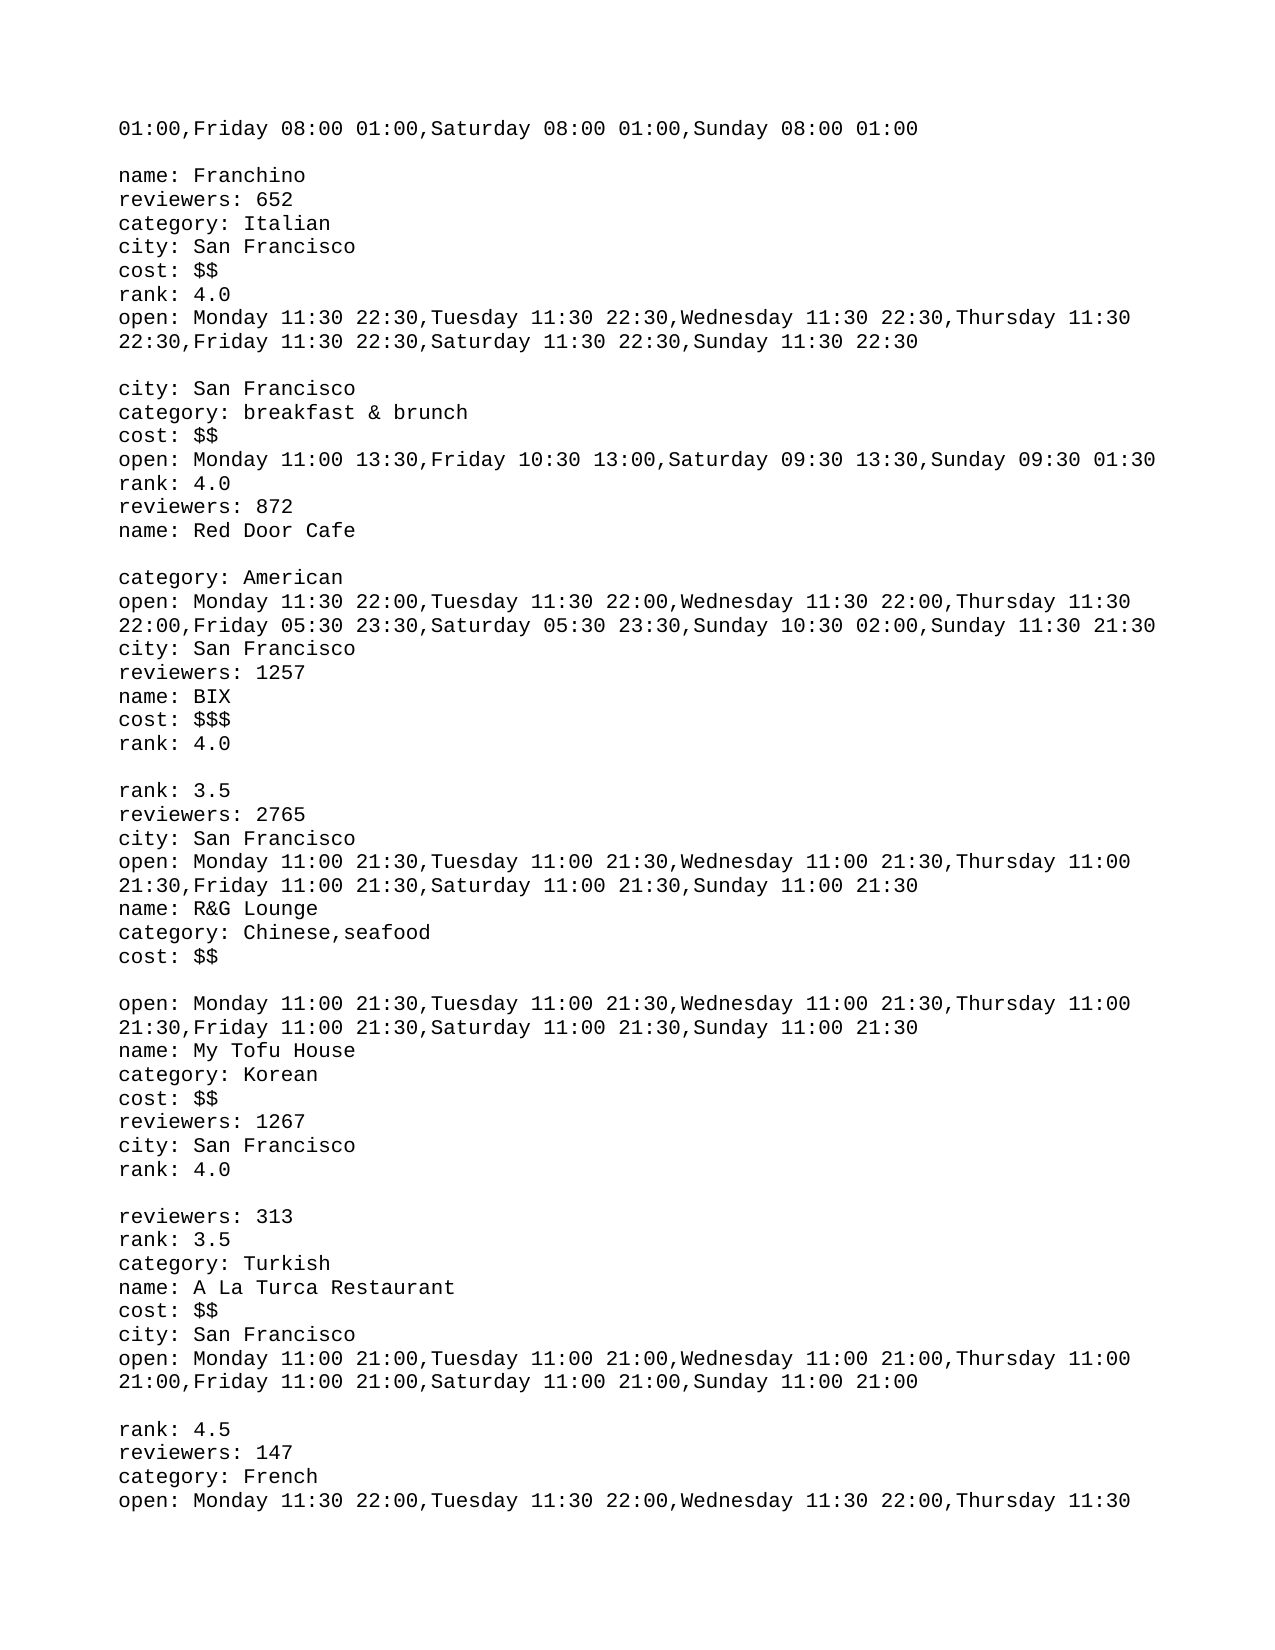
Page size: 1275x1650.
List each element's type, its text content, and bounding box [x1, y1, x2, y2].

text cost: $$ [118, 946, 1157, 969]
text city: San Francisco [118, 236, 1157, 260]
text rank: 4.0 [118, 1158, 1157, 1182]
text rank: 3.5 [118, 1229, 1157, 1253]
text name: Red Door Cafe [118, 520, 1157, 544]
text category: breakfast & brunch [118, 402, 1157, 426]
text reviewers: 1267 [118, 1111, 1157, 1135]
text rank: 4.0 [118, 284, 1157, 307]
text cost: $$ [118, 426, 1157, 449]
text open: Monday 11:00 21:00,Tuesday 11:00 21:00,Wednesday 11:00 21:00,Thursday 11:00 21:00,Friday 11:00 21:00,Saturday 11:00 21:00,Sunday 11:00 21:00 [118, 1348, 1157, 1395]
text rank: 4.5 [118, 1419, 1157, 1442]
text city: San Francisco [118, 827, 1157, 851]
text cost: $$ [118, 1088, 1157, 1111]
text open: Monday 11:00 21:30,Tuesday 11:00 21:30,Wednesday 11:00 21:30,Thursday 11:00 21:30,Friday 11:00 21:30,Saturday 11:00 21:30,Sunday 11:00 21:30 [118, 851, 1157, 898]
text city: San Francisco [118, 1324, 1157, 1348]
text reviewers: 2765 [118, 804, 1157, 827]
text city: San Francisco [118, 378, 1157, 402]
text cost: $$$ [118, 709, 1157, 733]
text name: BIX [118, 686, 1157, 709]
text open: Monday 11:00 13:30,Friday 10:30 13:00,Saturday 09:30 13:30,Sunday 09:30 01:30 [118, 449, 1157, 473]
text city: San Francisco [118, 638, 1157, 662]
text name: Franchino [118, 165, 1157, 189]
text category: Korean [118, 1064, 1157, 1088]
text reviewers: 147 [118, 1442, 1157, 1466]
text rank: 4.0 [118, 473, 1157, 496]
text open: Monday 11:30 22:00,Tuesday 11:30 22:00,Wednesday 11:30 22:00,Thursday 11:30 22:00,Friday 05:30 23:30,Saturday 05:30 23:30,Sunday 10:30 02:00,Sunday 11:30 21:30 [118, 591, 1157, 638]
text cost: $$ [118, 1300, 1157, 1324]
text open: Monday 11:00 21:30,Tuesday 11:00 21:30,Wednesday 11:00 21:30,Thursday 11:00 21:30,Friday 11:00 21:30,Saturday 11:00 21:30,Sunday 11:00 21:30 [118, 993, 1157, 1040]
text open: Monday 11:30 22:00,Tuesday 11:30 22:00,Wednesday 11:30 22:00,Thursday 11:30 [118, 1489, 1157, 1513]
text name: My Tofu House [118, 1040, 1157, 1064]
text reviewers: 872 [118, 496, 1157, 520]
text category: French [118, 1466, 1157, 1489]
text category: Turkish [118, 1253, 1157, 1277]
text category: Chinese,seafood [118, 922, 1157, 946]
text reviewers: 652 [118, 189, 1157, 213]
text name: R&G Lounge [118, 898, 1157, 922]
text cost: $$ [118, 260, 1157, 284]
text name: A La Turca Restaurant [118, 1277, 1157, 1300]
text reviewers: 1257 [118, 662, 1157, 686]
text reviewers: 313 [118, 1206, 1157, 1229]
text city: San Francisco [118, 1135, 1157, 1158]
text 01:00,Friday 08:00 01:00,Saturday 08:00 01:00,Sunday 08:00 01:00 [118, 118, 1157, 142]
text rank: 4.0 [118, 733, 1157, 757]
text category: American [118, 567, 1157, 591]
text rank: 3.5 [118, 780, 1157, 804]
text category: Italian [118, 213, 1157, 236]
text open: Monday 11:30 22:30,Tuesday 11:30 22:30,Wednesday 11:30 22:30,Thursday 11:30 22:30,Friday 11:30 22:30,Saturday 11:30 22:30,Sunday 11:30 22:30 [118, 307, 1157, 354]
